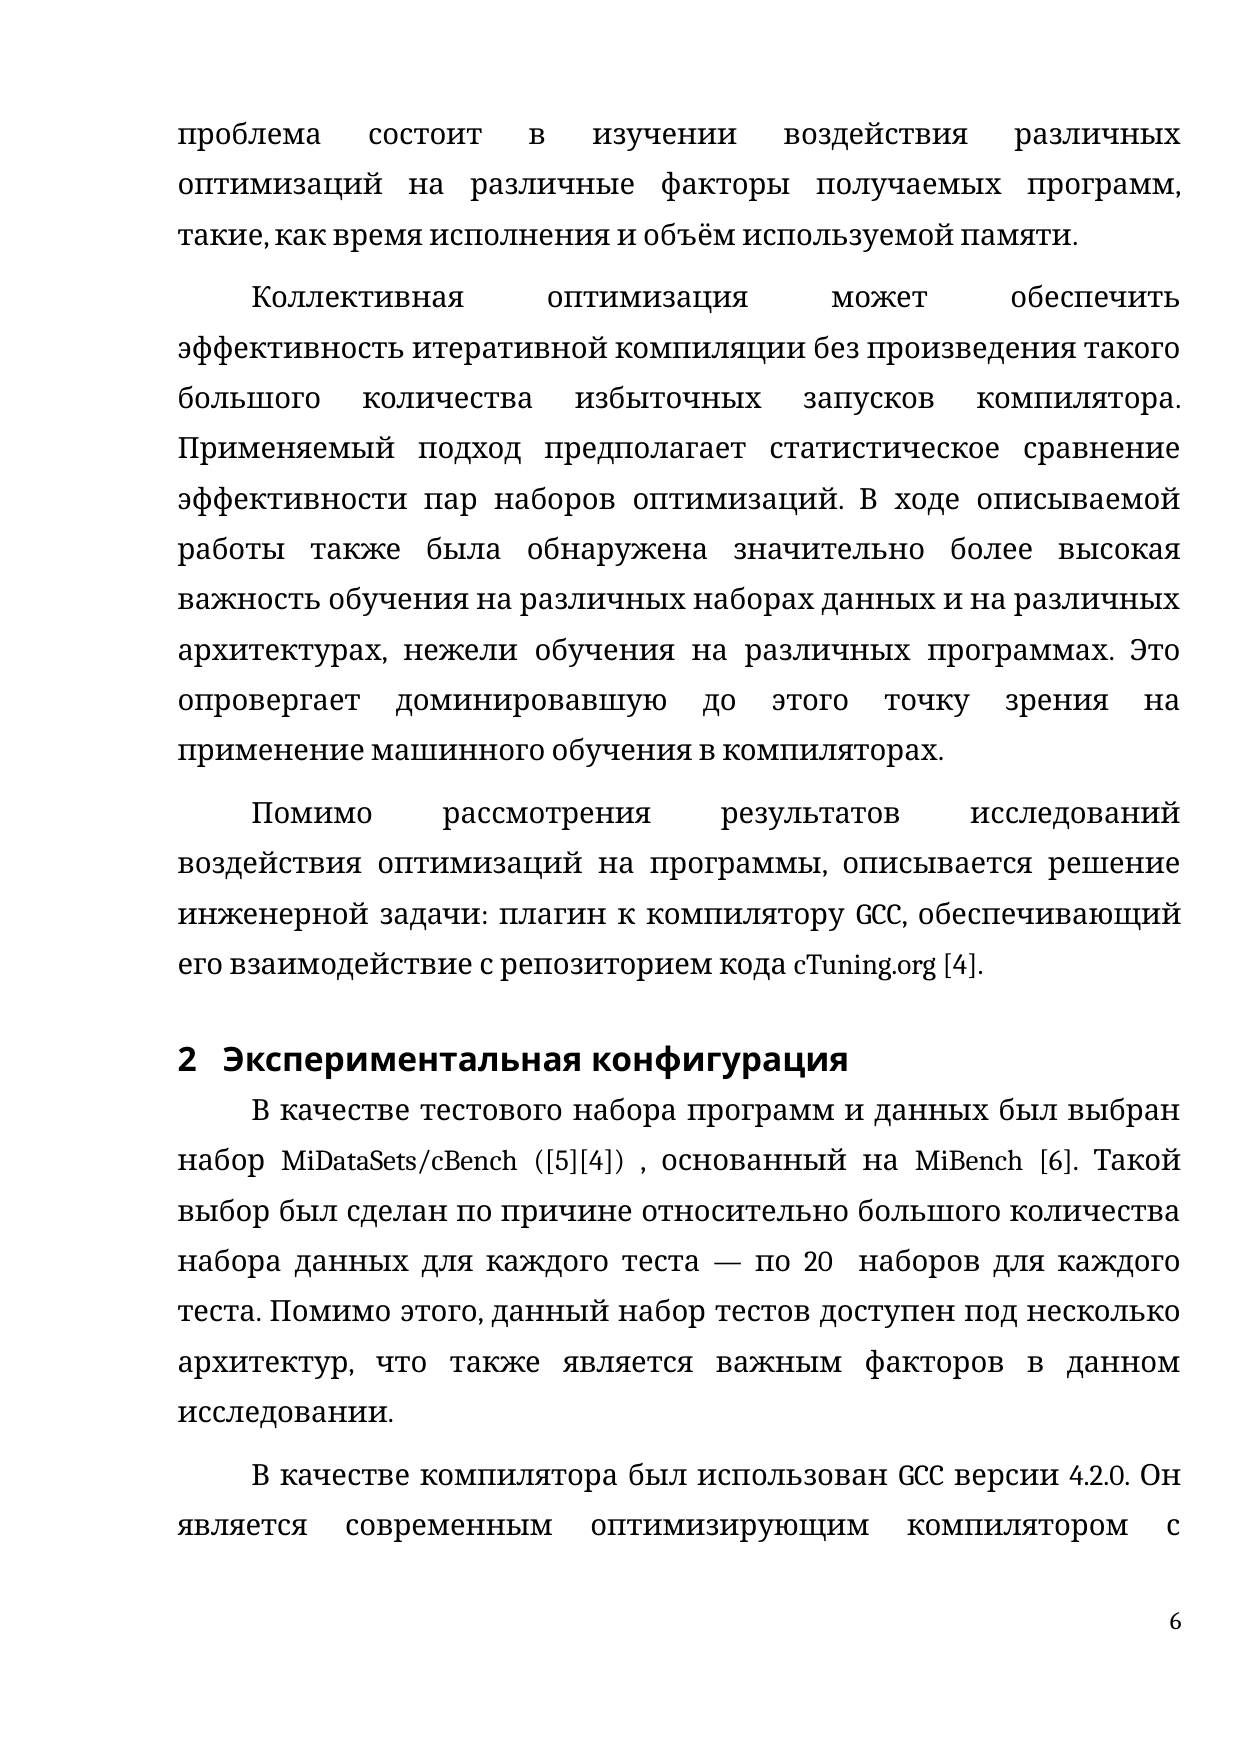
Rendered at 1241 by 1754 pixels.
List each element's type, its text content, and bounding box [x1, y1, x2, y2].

text Коллективная оптимизация может обеспечить эффективность итеративной компиляции без произведения такого большого количества избыточных запусков компилятора. Применяемый подход предполагает статистическое сравнение эффективности пар наборов оптимизаций. В ходе описываемой работы также была обнаружена значительно более высокая важность обучения на различных наборах данных и на различных архитектурах, нежели обучения на различных программах. Это опровергает доминировавшую до этого точку зрения на применение машинного обучения в компиляторах. [177, 282, 1181, 768]
text проблема состоит в изучении воздействия различных оптимизаций на различные факторы получаемых программ, такие, как время исполнения и объём используемой памяти. [177, 118, 1181, 252]
text Помимо рассмотрения результатов исследований воздействия оптимизаций на программы, описывается решение инженерной задачи: плагин к компилятору GCC, обеспечивающий его взаимодействие с репозиторием кода cTuning.org [4]. [177, 797, 1181, 982]
subtitle Экспериментальная конфигурация [177, 1036, 1181, 1082]
text В качестве компилятора был использован GCC версии 4.2.0. Он является современным оптимизирующим компилятором с [177, 1459, 1181, 1543]
text В качестве тестового набора программ и данных был выбран набор MiDataSets/cBench ([5][4]) , основанный на MiBench [6]. Такой выбор был сделан по причине относительно большого количества набора данных для каждого теста — по 20 наборов для каждого теста. Помимо этого, данный набор тестов доступен под несколько архитектур, что также является важным факторов в данном исследовании. [177, 1094, 1181, 1429]
